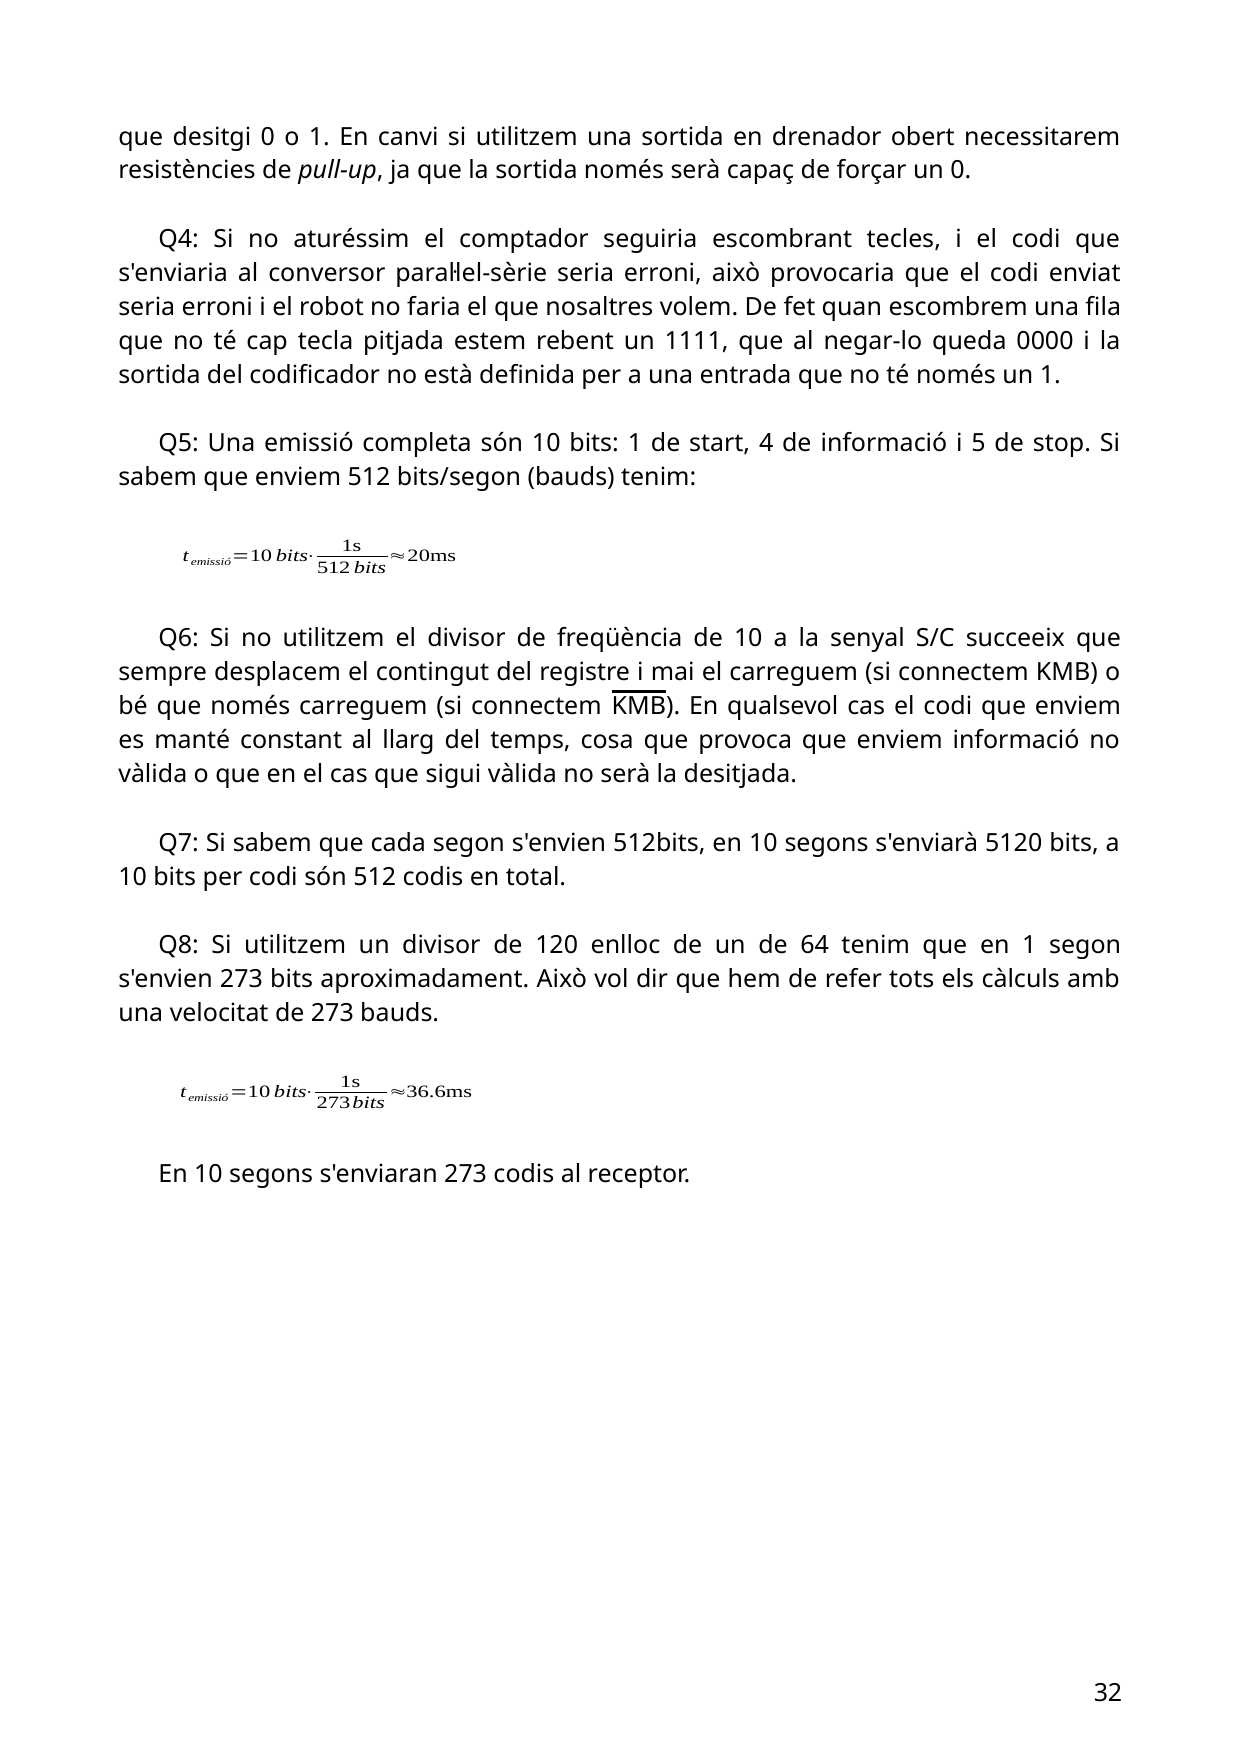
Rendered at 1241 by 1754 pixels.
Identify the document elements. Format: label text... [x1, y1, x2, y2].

text Q6: Si no utilitzem el divisor de freqüència de 10 a la senyal S/C succeeix que sempre desplacem el contingut del registre i mai el carreguem (si connectem KMB) o bé que només carreguem (si connectem KMB). En qualsevol cas el codi que enviem es manté constant al llarg del temps, cosa que provoca que enviem informació no vàlida o que en el cas que sigui vàlida no serà la desitjada. [118, 620, 1122, 790]
text Q8: Si utilitzem un divisor de 120 enlloc de un de 64 tenim que en 1 segon s'envien 273 bits aproximadament. Això vol dir que hem de refer tots els càlculs amb una velocitat de 273 bauds. [118, 926, 1122, 1029]
text Q7: Si sabem que cada segon s'envien 512bits, en 10 segons s'enviarà 5120 bits, a 10 bits per codi són 512 codis en total. [118, 824, 1122, 892]
text que desitgi 0 o 1. En canvi si utilitzem una sortida en drenador obert necessitarem resistències de pull-up, ja que la sortida només serà capaç de forçar un 0. [118, 118, 1122, 186]
text Q5: Una emissió completa són 10 bits: 1 de start, 4 de informació i 5 de stop. Si sabem que enviem 512 bits/segon (bauds) tenim: [118, 425, 1122, 493]
text Q4: Si no aturéssim el comptador seguiria escombrant tecles, i el codi que s'enviaria al conversor paral·lel-sèrie seria erroni, això provocaria que el codi enviat seria erroni i el robot no faria el que nosaltres volem. De fet quan escombrem una fila que no té cap tecla pitjada estem rebent un 1111, que al negar-lo queda 0000 i la sortida del codificador no està definida per a una entrada que no té només un 1. [118, 220, 1122, 391]
text En 10 segons s'enviaran 273 codis al receptor. [118, 1156, 1122, 1190]
